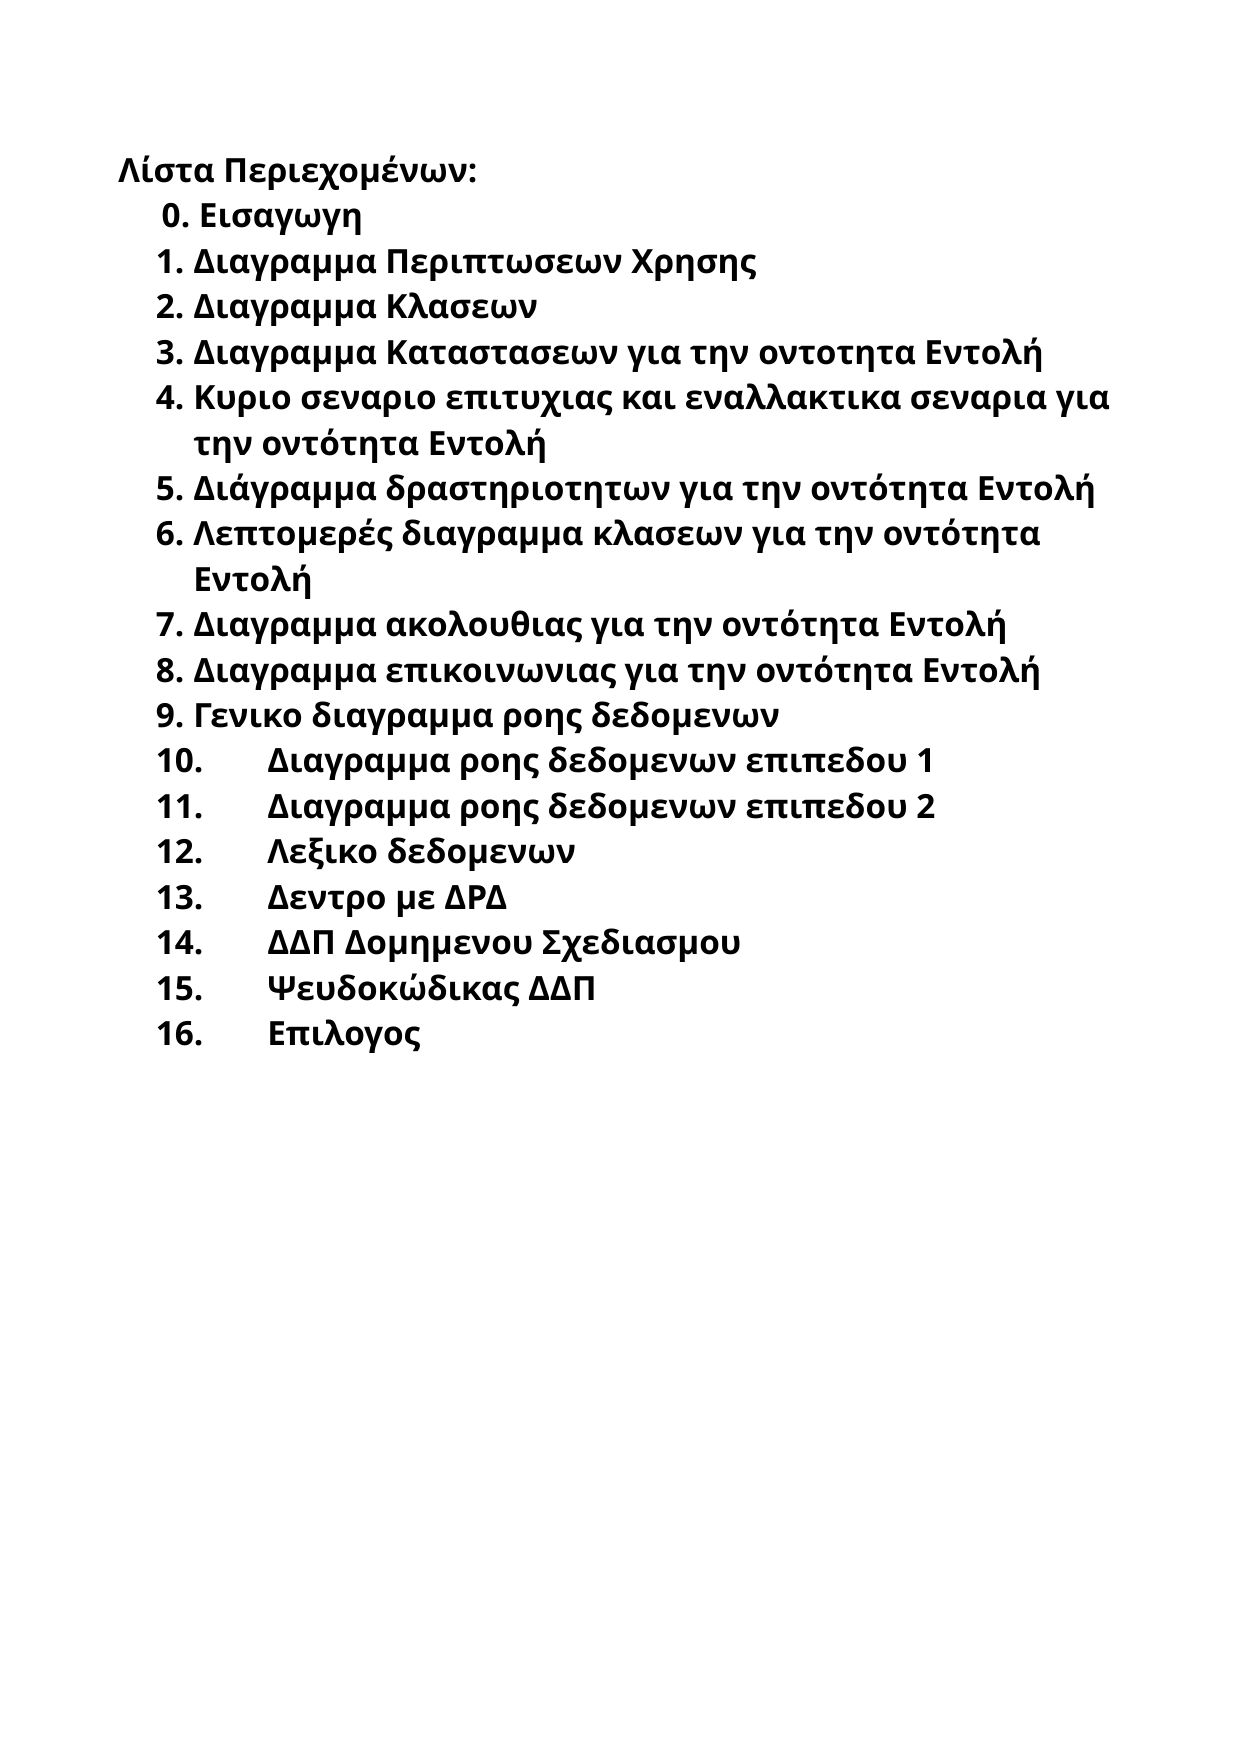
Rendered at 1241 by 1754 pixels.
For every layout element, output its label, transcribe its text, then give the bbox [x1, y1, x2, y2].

text 0. Εισαγωγη [118, 192, 1122, 238]
list Διαγραμμα Κλασεων [156, 283, 1122, 328]
list Διαγραμμα Καταστασεων για την οντοτητα Εντολή [156, 328, 1122, 374]
list Ψευδοκώδικας ΔΔΠ [156, 964, 1122, 1010]
list Διαγραμμα Περιπτωσεων Χρησης [156, 238, 1122, 283]
list Δεντρο με ΔΡΔ [156, 873, 1122, 919]
text Λίστα Περιεχομένων: [118, 147, 1122, 192]
list Διαγραμμα ροης δεδομενων επιπεδου 2 [156, 783, 1122, 828]
list Διαγραμμα ροης δεδομενων επιπεδου 1 [156, 737, 1122, 783]
list Κυριο σεναριο επιτυχιας και εναλλακτικα σεναρια για την οντότητα Εντολή [156, 374, 1122, 465]
list ΔΔΠ Δομημενου Σχεδιασμου [156, 919, 1122, 964]
list Γενικο διαγραμμα ροης δεδομενων [156, 692, 1122, 737]
list Διαγραμμα επικοινωνιας για την οντότητα Εντολή [156, 646, 1122, 692]
list Διάγραμμα δραστηριοτητων για την οντότητα Εντολή [156, 465, 1122, 510]
list Λεξικο δεδομενων [156, 828, 1122, 873]
list Διαγραμμα ακολουθιας για την οντότητα Εντολή [156, 601, 1122, 646]
list Λεπτομερές διαγραμμα κλασεων για την οντότητα Εντολή [156, 510, 1122, 601]
list Επιλογος [156, 1010, 1122, 1055]
